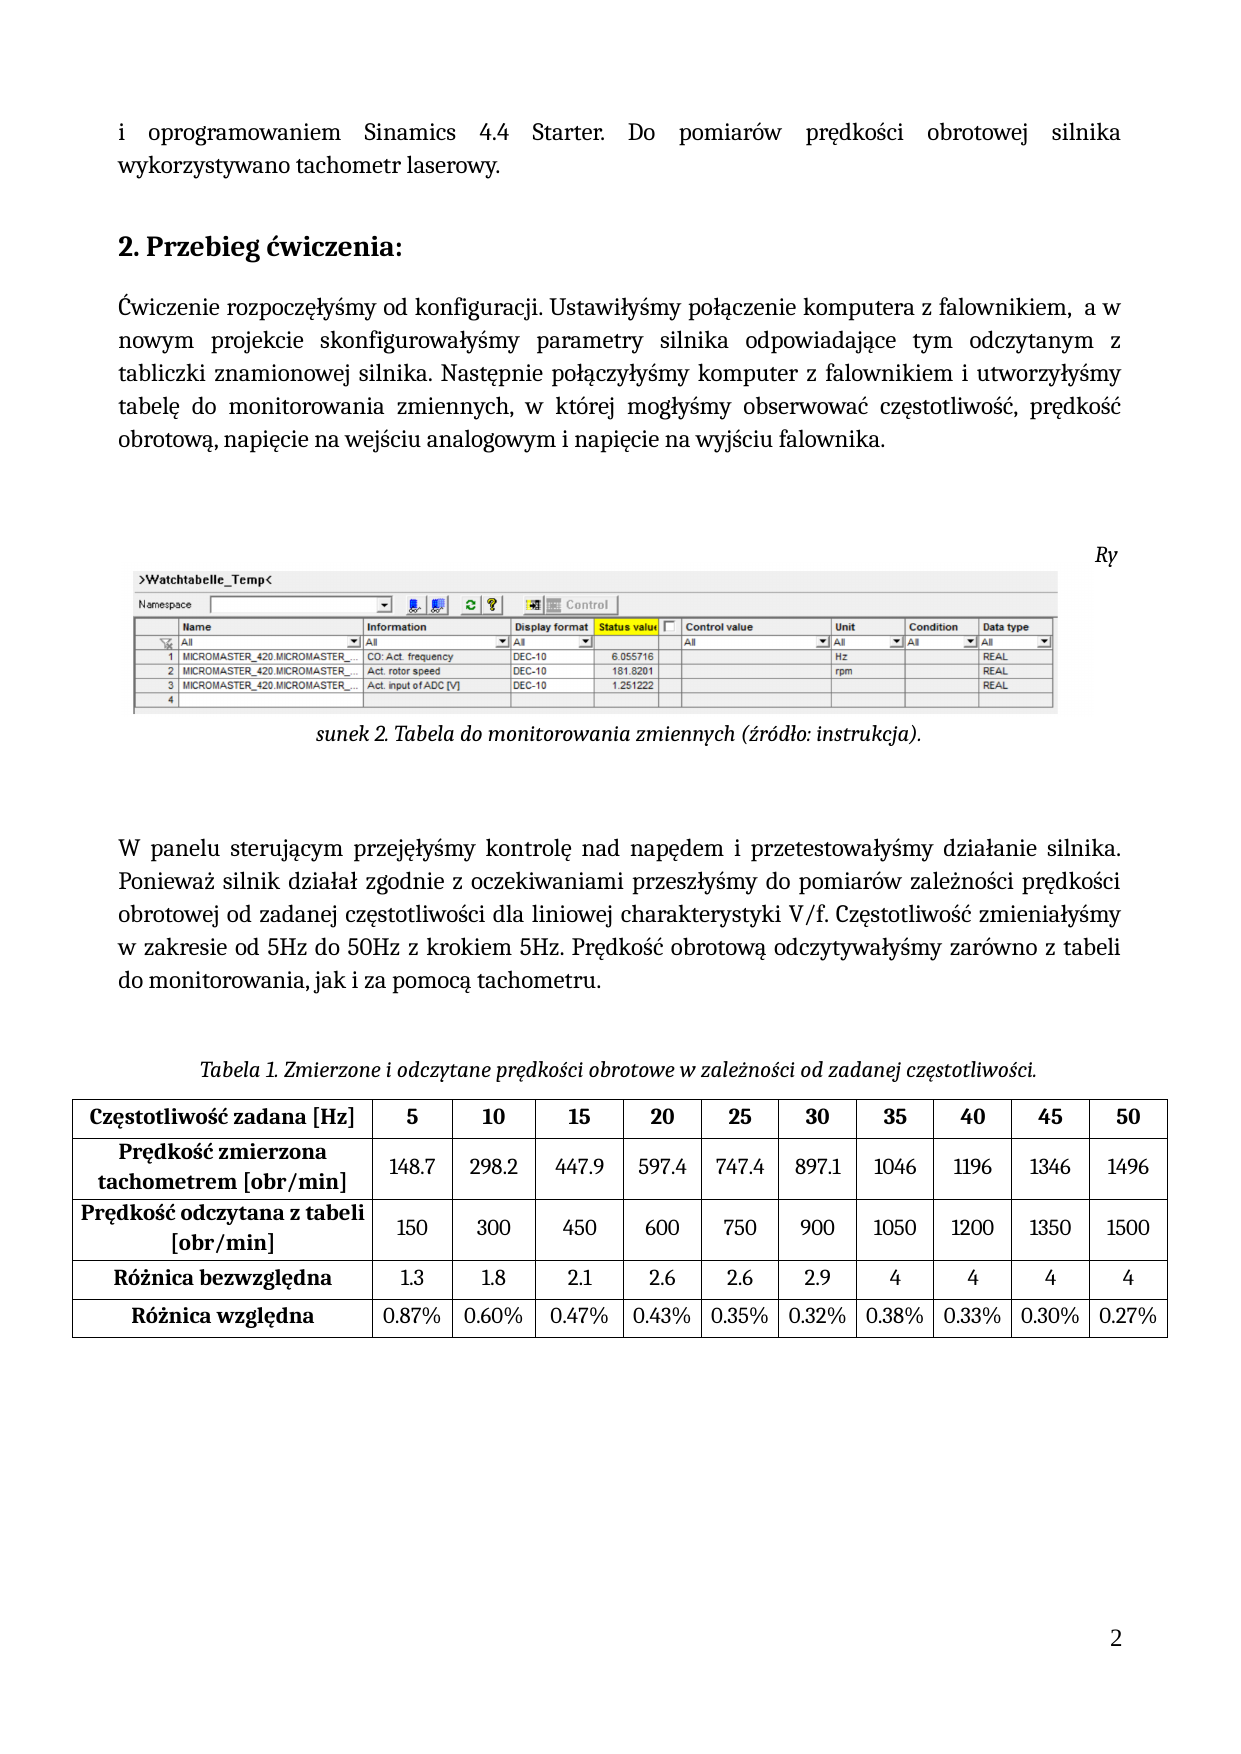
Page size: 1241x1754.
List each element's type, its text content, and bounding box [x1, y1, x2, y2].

table_cell 0.35% [702, 1300, 778, 1337]
table_cell 1050 [857, 1200, 933, 1260]
table_cell 2.6 [702, 1261, 778, 1298]
table_cell 1046 [857, 1139, 933, 1199]
table_cell 750 [702, 1200, 778, 1260]
table_header 25 [702, 1100, 778, 1137]
table_header 35 [857, 1100, 933, 1137]
text Ćwiczenie rozpoczęłyśmy od konfiguracji. Ustawiłyśmy połączenie komputera z falownikiem, a w nowym projekcie skonfigurowałyśmy parametry silnika odpowiadające tym odczytanym z tabliczki znamionowej silnika. Następnie połączyłyśmy komputer z falownikiem i utworzyłyśmy tabelę do monitorowania zmiennych, w której mogłyśmy obserwować częstotliwość, prędkość obrotową, napięcie na wejściu analogowym i napięcie na wyjściu falownika. [118, 293, 1122, 454]
table_cell 0.87% [373, 1300, 452, 1337]
table_header 20 [624, 1100, 701, 1137]
table_cell 747.4 [702, 1139, 778, 1199]
text 2. Przebieg ćwiczenia: [118, 230, 1122, 263]
table_cell 1196 [934, 1139, 1011, 1199]
table_cell 597.4 [624, 1139, 701, 1199]
table_header Częstotliwość zadana [Hz] [73, 1100, 372, 1137]
table_cell 2.9 [779, 1261, 856, 1298]
table_cell 4 [857, 1261, 933, 1298]
table_cell 1346 [1012, 1139, 1089, 1199]
table_cell 2.6 [624, 1261, 701, 1298]
table_cell 897.1 [779, 1139, 856, 1199]
table_header 15 [536, 1100, 623, 1137]
table_cell Prędkość zmierzona tachometrem [obr/min] [73, 1139, 372, 1199]
text Rysunek 2. Tabela do monitorowania zmiennych (źródło: instrukcja). [118, 541, 1122, 747]
table_cell 1496 [1090, 1139, 1167, 1199]
text Tabela 1. Zmierzone i odczytane prędkości obrotowe w zależności od zadanej częstotliwości. [118, 1057, 1122, 1083]
table_cell 0.38% [857, 1300, 933, 1337]
table_header 10 [453, 1100, 535, 1137]
table_cell 150 [373, 1200, 452, 1260]
table_cell 0.33% [934, 1300, 1011, 1337]
table_header 40 [934, 1100, 1011, 1137]
table_cell 0.32% [779, 1300, 856, 1337]
table_cell 1500 [1090, 1200, 1167, 1260]
table_cell 2.1 [536, 1261, 623, 1298]
table_cell 1.3 [373, 1261, 452, 1298]
table_cell Różnica względna [73, 1300, 372, 1337]
table_cell 148.7 [373, 1139, 452, 1199]
table_cell 4 [1012, 1261, 1089, 1298]
table_cell 600 [624, 1200, 701, 1260]
table_cell 298.2 [453, 1139, 535, 1199]
table_cell 4 [934, 1261, 1011, 1298]
table_header 5 [373, 1100, 452, 1137]
table_cell 1200 [934, 1200, 1011, 1260]
table_cell 0.27% [1090, 1300, 1167, 1337]
table_cell 0.30% [1012, 1300, 1089, 1337]
table_cell 450 [536, 1200, 623, 1260]
text W panelu sterującym przejęłyśmy kontrolę nad napędem i przetestowałyśmy działanie silnika. Ponieważ silnik działał zgodnie z oczekiwaniami przeszłyśmy do pomiarów zależności prędkości obrotowej od zadanej częstotliwości dla liniowej charakterystyki V/f. Częstotliwość zmieniałyśmy w zakresie od 5Hz do 50Hz z krokiem 5Hz. Prędkość obrotową odczytywałyśmy zarówno z tabeli do monitorowania, jak i za pomocą tachometru. [118, 833, 1122, 994]
table_header 30 [779, 1100, 856, 1137]
table_cell 0.60% [453, 1300, 535, 1337]
table_cell Prędkość odczytana z tabeli [obr/min] [73, 1200, 372, 1260]
table_cell 447.9 [536, 1139, 623, 1199]
table_cell 0.43% [624, 1300, 701, 1337]
table_cell 900 [779, 1200, 856, 1260]
table_cell 300 [453, 1200, 535, 1260]
table_cell Różnica bezwzględna [73, 1261, 372, 1298]
table_header 50 [1090, 1100, 1167, 1137]
table_header 45 [1012, 1100, 1089, 1137]
table_cell 0.47% [536, 1300, 623, 1337]
table_cell 4 [1090, 1261, 1167, 1298]
table_cell 1350 [1012, 1200, 1089, 1260]
table_cell 1.8 [453, 1261, 535, 1298]
text i oprogramowaniem Sinamics 4.4 Starter. Do pomiarów prędkości obrotowej silnika wykorzystywano tachometr laserowy. [118, 118, 1122, 180]
